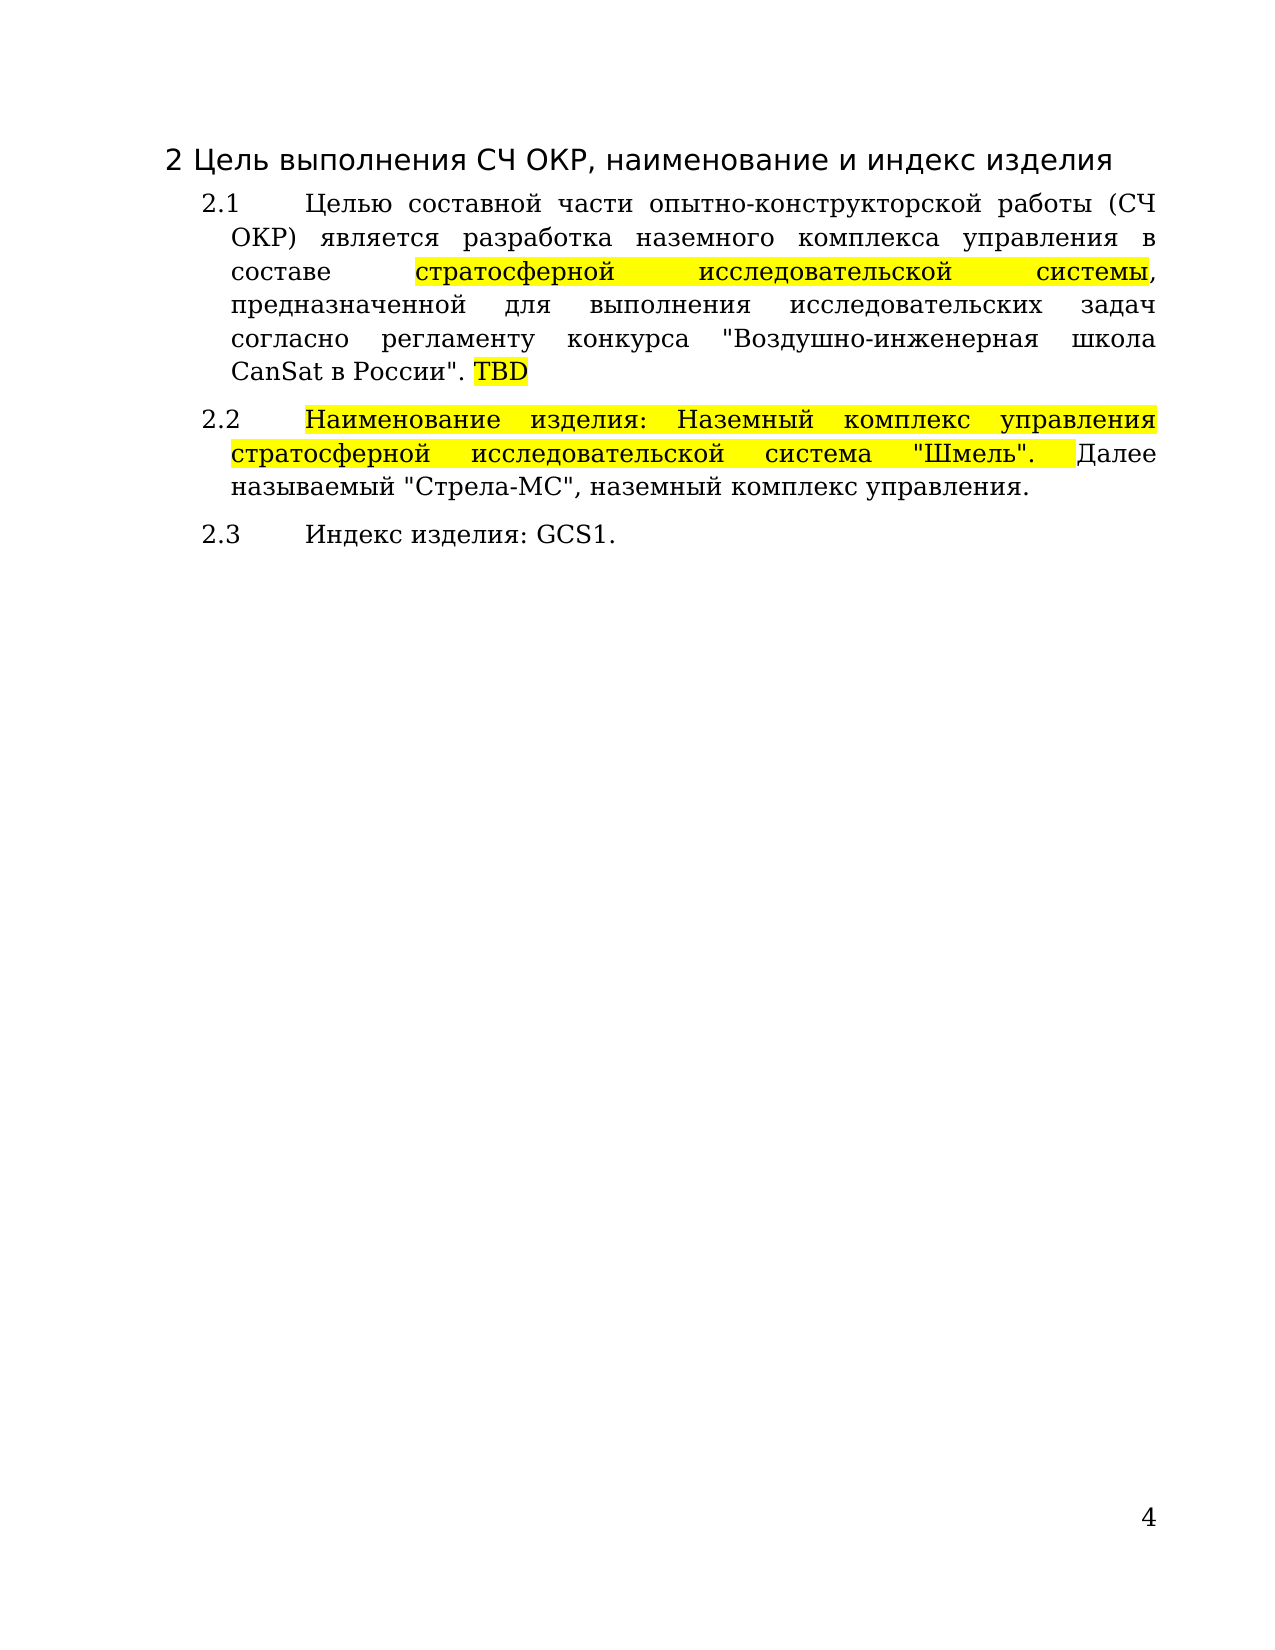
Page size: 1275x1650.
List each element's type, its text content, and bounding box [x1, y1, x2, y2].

list Целью составной части опытно-конструкторской работы (СЧ ОКР) является разработка наземного комплекса управления в составе стратосферной исследовательской системы, предназначенной для выполнения исследовательских задач согласно регламенту конкурса "Воздушно-инженерная школа CanSat в России". TBD [193, 189, 1157, 386]
list Индекс изделия: GCS1. [193, 521, 1157, 550]
subtitle Цель выполнения СЧ ОКР, наименование и индекс изделия [156, 143, 1157, 177]
list Наименование изделия: Наземный комплекс управления стратосферной исследовательской система "Шмель". Далее называемый "Стрела-МС", наземный комплекс управления. [193, 405, 1157, 502]
